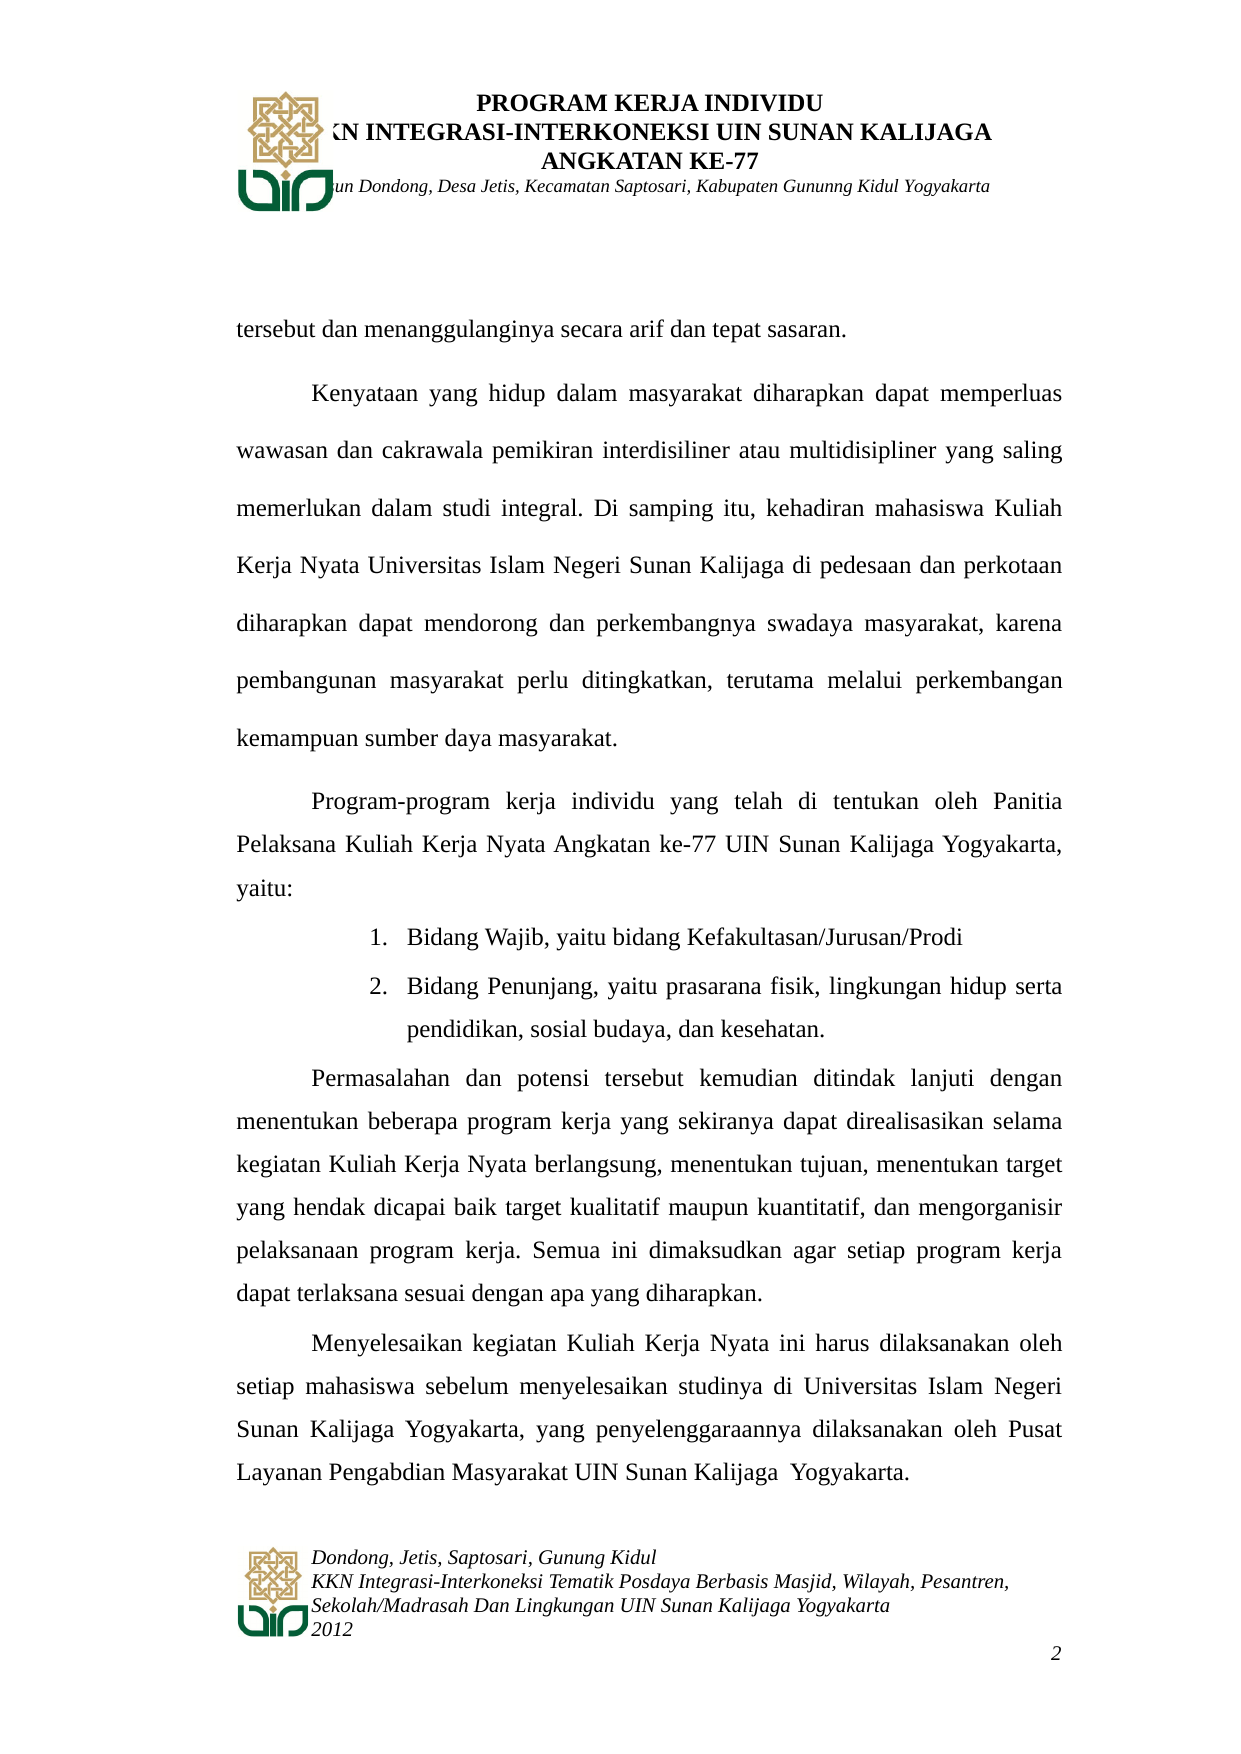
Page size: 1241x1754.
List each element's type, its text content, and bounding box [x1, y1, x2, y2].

text tersebut dan menanggulanginya secara arif dan tepat sasaran. [236, 314, 1063, 343]
text Menyelesaikan kegiatan Kuliah Kerja Nyata ini harus dilaksanakan oleh setiap mahasiswa sebelum menyelesaikan studinya di Universitas Islam Negeri Sunan Kalijaga Yogyakarta, yang penyelenggaraannya dilaksanakan oleh Pusat Layanan Pengabdian Masyarakat UIN Sunan Kalijaga Yogyakarta. [236, 1328, 1063, 1486]
text Permasalahan dan potensi tersebut kemudian ditindak lanjuti dengan menentukan beberapa program kerja yang sekiranya dapat direalisasikan selama kegiatan Kuliah Kerja Nyata berlangsung, menentukan tujuan, menentukan target yang hendak dicapai baik target kualitatif maupun kuantitatif, dan mengorganisir pelaksanaan program kerja. Semua ini dimaksudkan agar setiap program kerja dapat terlaksana sesuai dengan apa yang diharapkan. [236, 1063, 1063, 1307]
list Bidang Penunjang, yaitu prasarana fisik, lingkungan hidup serta pendidikan, sosial budaya, dan kesehatan. [369, 971, 1063, 1043]
text Program-program kerja individu yang telah di tentukan oleh Panitia Pelaksana Kuliah Kerja Nyata Angkatan ke-77 UIN Sunan Kalijaga Yogyakarta, yaitu: [236, 786, 1063, 901]
list Bidang Wajib, yaitu bidang Kefakultasan/Jurusan/Prodi [369, 922, 1063, 950]
text Kenyataan yang hidup dalam masyarakat diharapkan dapat memperluas wawasan dan cakrawala pemikiran interdisiliner atau multidisipliner yang saling memerlukan dalam studi integral. Di samping itu, kehadiran mahasiswa Kuliah Kerja Nyata Universitas Islam Negeri Sunan Kalijaga di pedesaan dan perkotaan diharapkan dapat mendorong dan perkembangnya swadaya masyarakat, karena pembangunan masyarakat perlu ditingkatkan, terutama melalui perkembangan kemampuan sumber daya masyarakat. [236, 378, 1063, 752]
picture [237, 1546, 309, 1637]
picture [237, 90, 334, 212]
